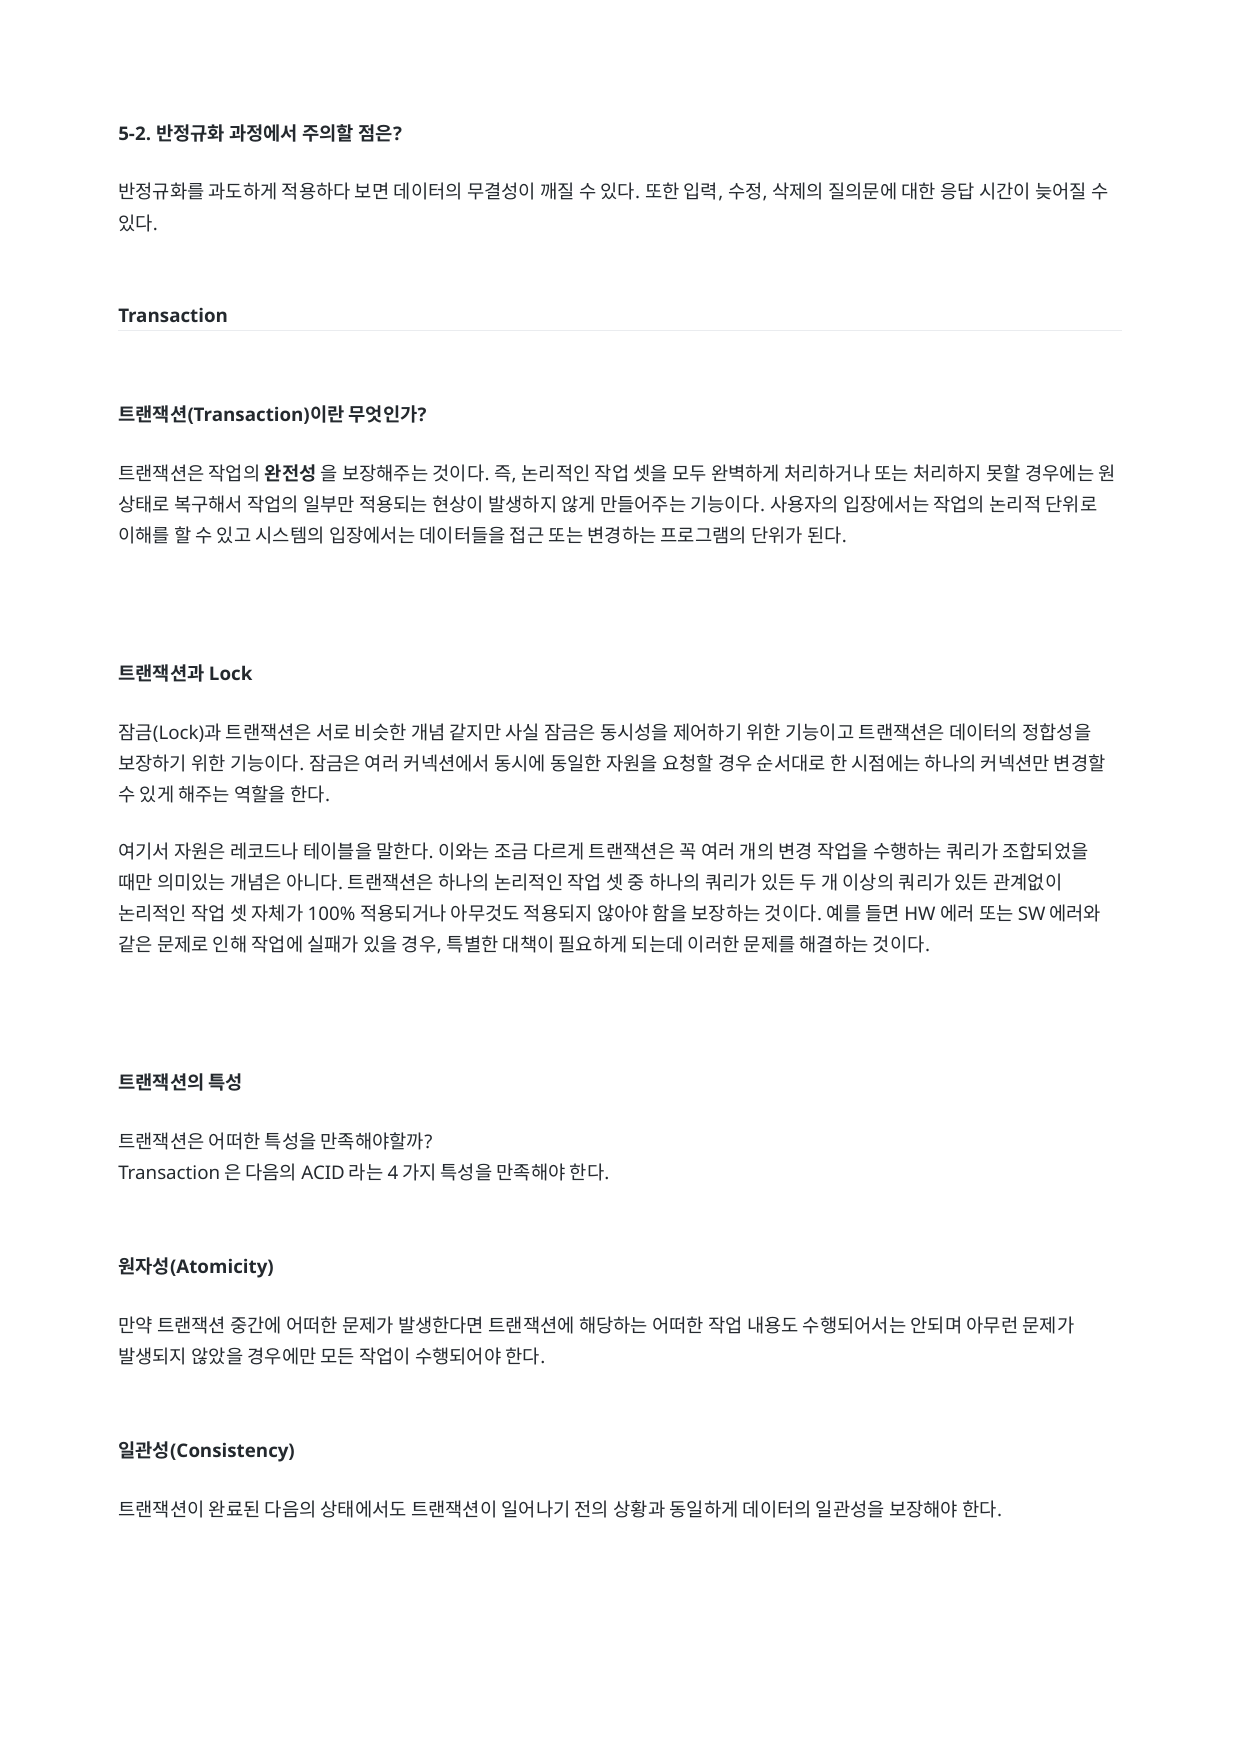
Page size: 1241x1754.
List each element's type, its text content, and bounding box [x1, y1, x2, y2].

text 트랜잭션은 어떠한 특성을 만족해야할까? Transaction은 다음의 ACID라는 4가지 특성을 만족해야 한다. [118, 1127, 1122, 1185]
subtitle Transaction [118, 302, 1122, 330]
text 트랜잭션이 완료된 다음의 상태에서도 트랜잭션이 일어나기 전의 상황과 동일하게 데이터의 일관성을 보장해야 한다. [118, 1494, 1122, 1522]
text 반정규화를 과도하게 적용하다 보면 데이터의 무결성이 깨질 수 있다. 또한 입력, 수정, 삭제의 질의문에 대한 응답 시간이 늦어질 수 있다. [118, 177, 1122, 236]
text 트랜잭션은 작업의 완전성 을 보장해주는 것이다. 즉, 논리적인 작업 셋을 모두 완벽하게 처리하거나 또는 처리하지 못할 경우에는 원 상태로 복구해서 작업의 일부만 적용되는 현상이 발생하지 않게 만들어주는 기능이다. 사용자의 입장에서는 작업의 논리적 단위로 이해를 할 수 있고 시스템의 입장에서는 데이터들을 접근 또는 변경하는 프로그램의 단위가 된다. [118, 458, 1122, 548]
subtitle 5-2. 반정규화 과정에서 주의할 점은? [118, 118, 1122, 145]
text 만약 트랜잭션 중간에 어떠한 문제가 발생한다면 트랜잭션에 해당하는 어떠한 작업 내용도 수행되어서는 안되며 아무런 문제가 발생되지 않았을 경우에만 모든 작업이 수행되어야 한다. [118, 1311, 1122, 1369]
subtitle 트랜잭션(Transaction)이란 무엇인가? [118, 399, 1122, 427]
text 잠금(Lock)과 트랜잭션은 서로 비슷한 개념 같지만 사실 잠금은 동시성을 제어하기 위한 기능이고 트랜잭션은 데이터의 정합성을 보장하기 위한 기능이다. 잠금은 여러 커넥션에서 동시에 동일한 자원을 요청할 경우 순서대로 한 시점에는 하나의 커넥션만 변경할 수 있게 해주는 역할을 한다. [118, 717, 1122, 807]
subtitle 일관성(Consistency) [118, 1436, 1122, 1463]
text 여기서 자원은 레코드나 테이블을 말한다. 이와는 조금 다르게 트랜잭션은 꼭 여러 개의 변경 작업을 수행하는 쿼리가 조합되었을 때만 의미있는 개념은 아니다. 트랜잭션은 하나의 논리적인 작업 셋 중 하나의 쿼리가 있든 두 개 이상의 쿼리가 있든 관계없이 논리적인 작업 셋 자체가 100% 적용되거나 아무것도 적용되지 않아야 함을 보장하는 것이다. 예를 들면 HW 에러 또는 SW에러와 같은 문제로 인해 작업에 실패가 있을 경우, 특별한 대책이 필요하게 되는데 이러한 문제를 해결하는 것이다. [118, 836, 1122, 957]
subtitle 트랜잭션의 특성 [118, 1068, 1122, 1095]
subtitle 원자성(Atomicity) [118, 1252, 1122, 1279]
subtitle 트랜잭션과 Lock [118, 658, 1122, 686]
